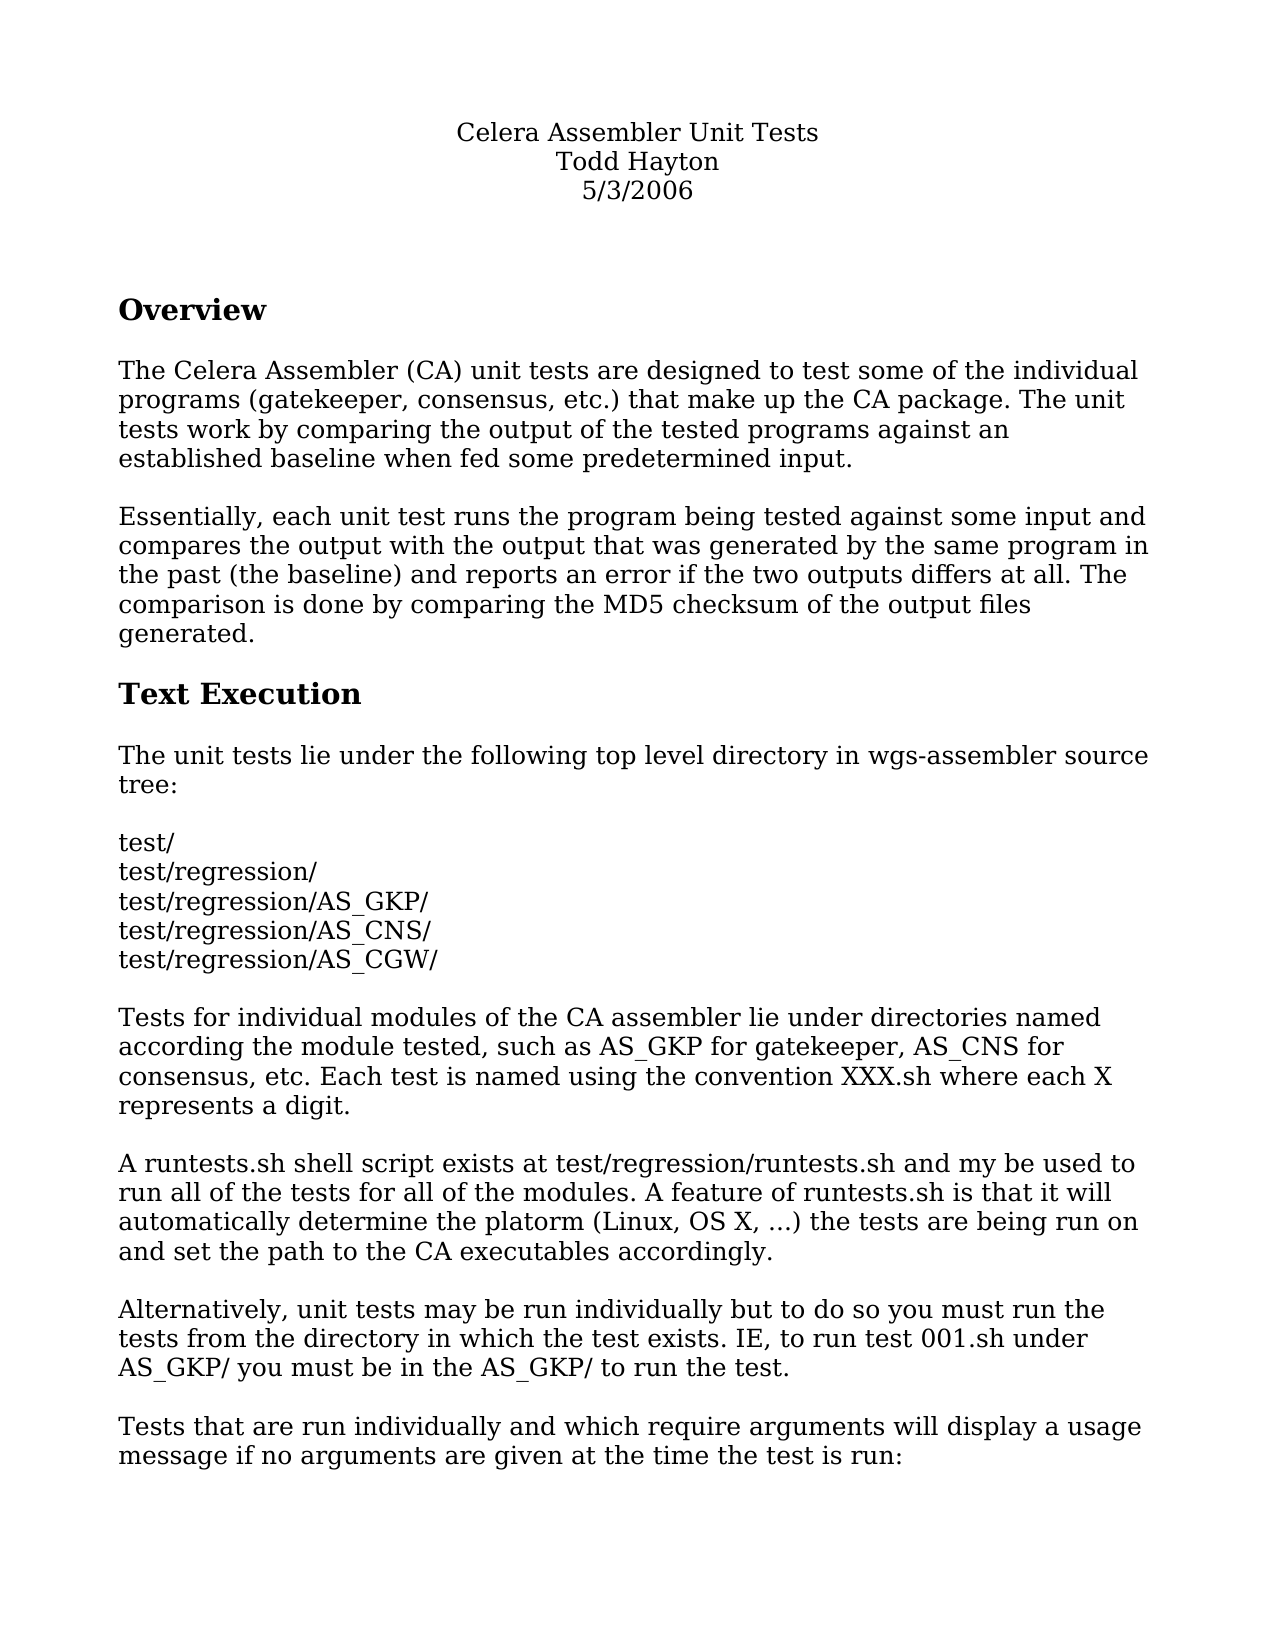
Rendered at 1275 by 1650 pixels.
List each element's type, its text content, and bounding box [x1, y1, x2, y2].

text A runtests.sh shell script exists at test/regression/runtests.sh and my be used to run all of the tests for all of the modules. A feature of runtests.sh is that it will automatically determine the platorm (Linux, OS X, ...) the tests are being run on and set the path to the CA executables accordingly. [118, 1149, 1157, 1266]
text test/regression/ [118, 857, 1157, 887]
text Celera Assembler Unit Tests [118, 118, 1157, 147]
text Tests for individual modules of the CA assembler lie under directories named according the module tested, such as AS_GKP for gatekeeper, AS_CNS for consensus, etc. Each test is named using the convention XXX.sh where each X represents a digit. [118, 1003, 1157, 1120]
text Overview [118, 293, 1157, 327]
text test/regression/AS_CGW/ [118, 945, 1157, 974]
text The Celera Assembler (CA) unit tests are designed to test some of the individual programs (gatekeeper, consensus, etc.) that make up the CA package. The unit tests work by comparing the output of the tested programs against an established baseline when fed some predetermined input. [118, 357, 1157, 473]
text Text Execution [118, 677, 1157, 712]
text Tests that are run individually and which require arguments will display a usage message if no arguments are given at the time the test is run: [118, 1412, 1157, 1470]
text Todd Hayton [118, 147, 1157, 176]
text test/regression/AS_GKP/ [118, 887, 1157, 916]
text 5/3/2006 [118, 176, 1157, 206]
text test/regression/AS_CNS/ [118, 916, 1157, 945]
text test/ [118, 828, 1157, 857]
text Essentially, each unit test runs the program being tested against some input and compares the output with the output that was generated by the same program in the past (the baseline) and reports an error if the two outputs differs at all. The comparison is done by comparing the MD5 checksum of the output files generated. [118, 502, 1157, 648]
text The unit tests lie under the following top level directory in wgs-assembler source tree: [118, 741, 1157, 799]
text Alternatively, unit tests may be run individually but to do so you must run the tests from the directory in which the test exists. IE, to run test 001.sh under AS_GKP/ you must be in the AS_GKP/ to run the test. [118, 1295, 1157, 1382]
